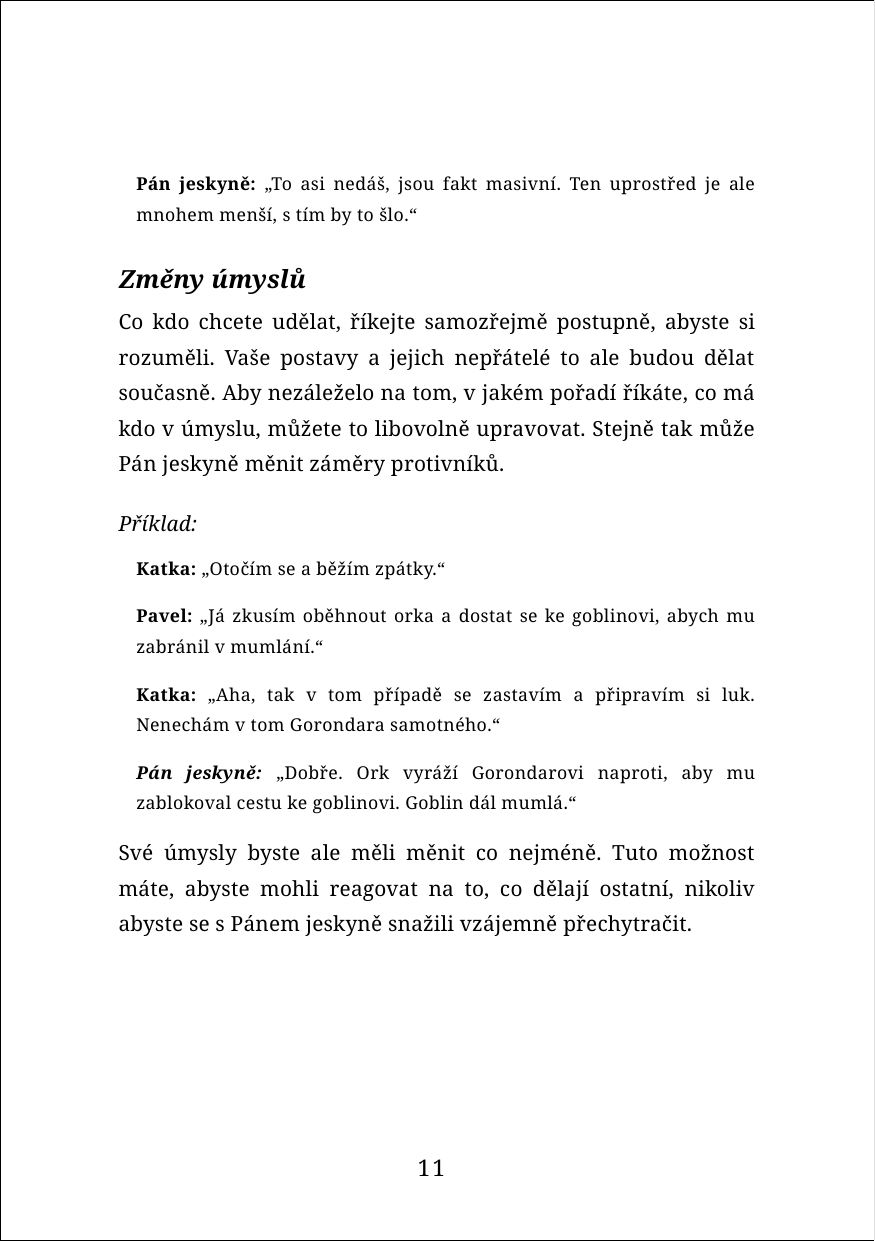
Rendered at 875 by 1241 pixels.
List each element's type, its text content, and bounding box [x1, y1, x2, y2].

subtitle Změny úmyslů [118, 262, 756, 296]
text Své úmysly byste ale měli měnit co nejméně. Tuto možnost máte, abyste mohli reagovat na to, co dělají ostatní, nikoliv abyste se s Pánem jeskyně snažili vzájemně přechytračit. [118, 838, 756, 938]
text Pán jeskyně: „To asi nedáš, jsou fakt masivní. Ten uprostřed je ale mnohem menší, s tím by to šlo.“ [136, 172, 756, 226]
text Příklad: [118, 509, 756, 537]
text Katka: „Otočím se a běžím zpátky.“ [136, 556, 756, 580]
text Pavel: „Já zkusím oběhnout orka a dostat se ke goblinovi, abych mu zabránil v mumlání.“ [136, 604, 756, 658]
text Katka: „Aha, tak v tom případě se zastavím a připravím si luk. Nenechám v tom Gorondara samotného.“ [136, 682, 756, 736]
text Co kdo chcete udělat, říkejte samozřejmě postupně, abyste si rozuměli. Vaše postavy a jejich nepřátelé to ale budou dělat současně. Aby nezáleželo na tom, v jakém pořadí říkáte, co má kdo v úmyslu, můžete to libovolně upravovat. Stejně tak může Pán jeskyně měnit záměry protivníků. [118, 307, 756, 478]
text Pán jeskyně: „Dobře. Ork vyráží Gorondarovi naproti, aby mu zablokoval cestu ke goblinovi. Goblin dál mumlá.“ [136, 760, 756, 814]
